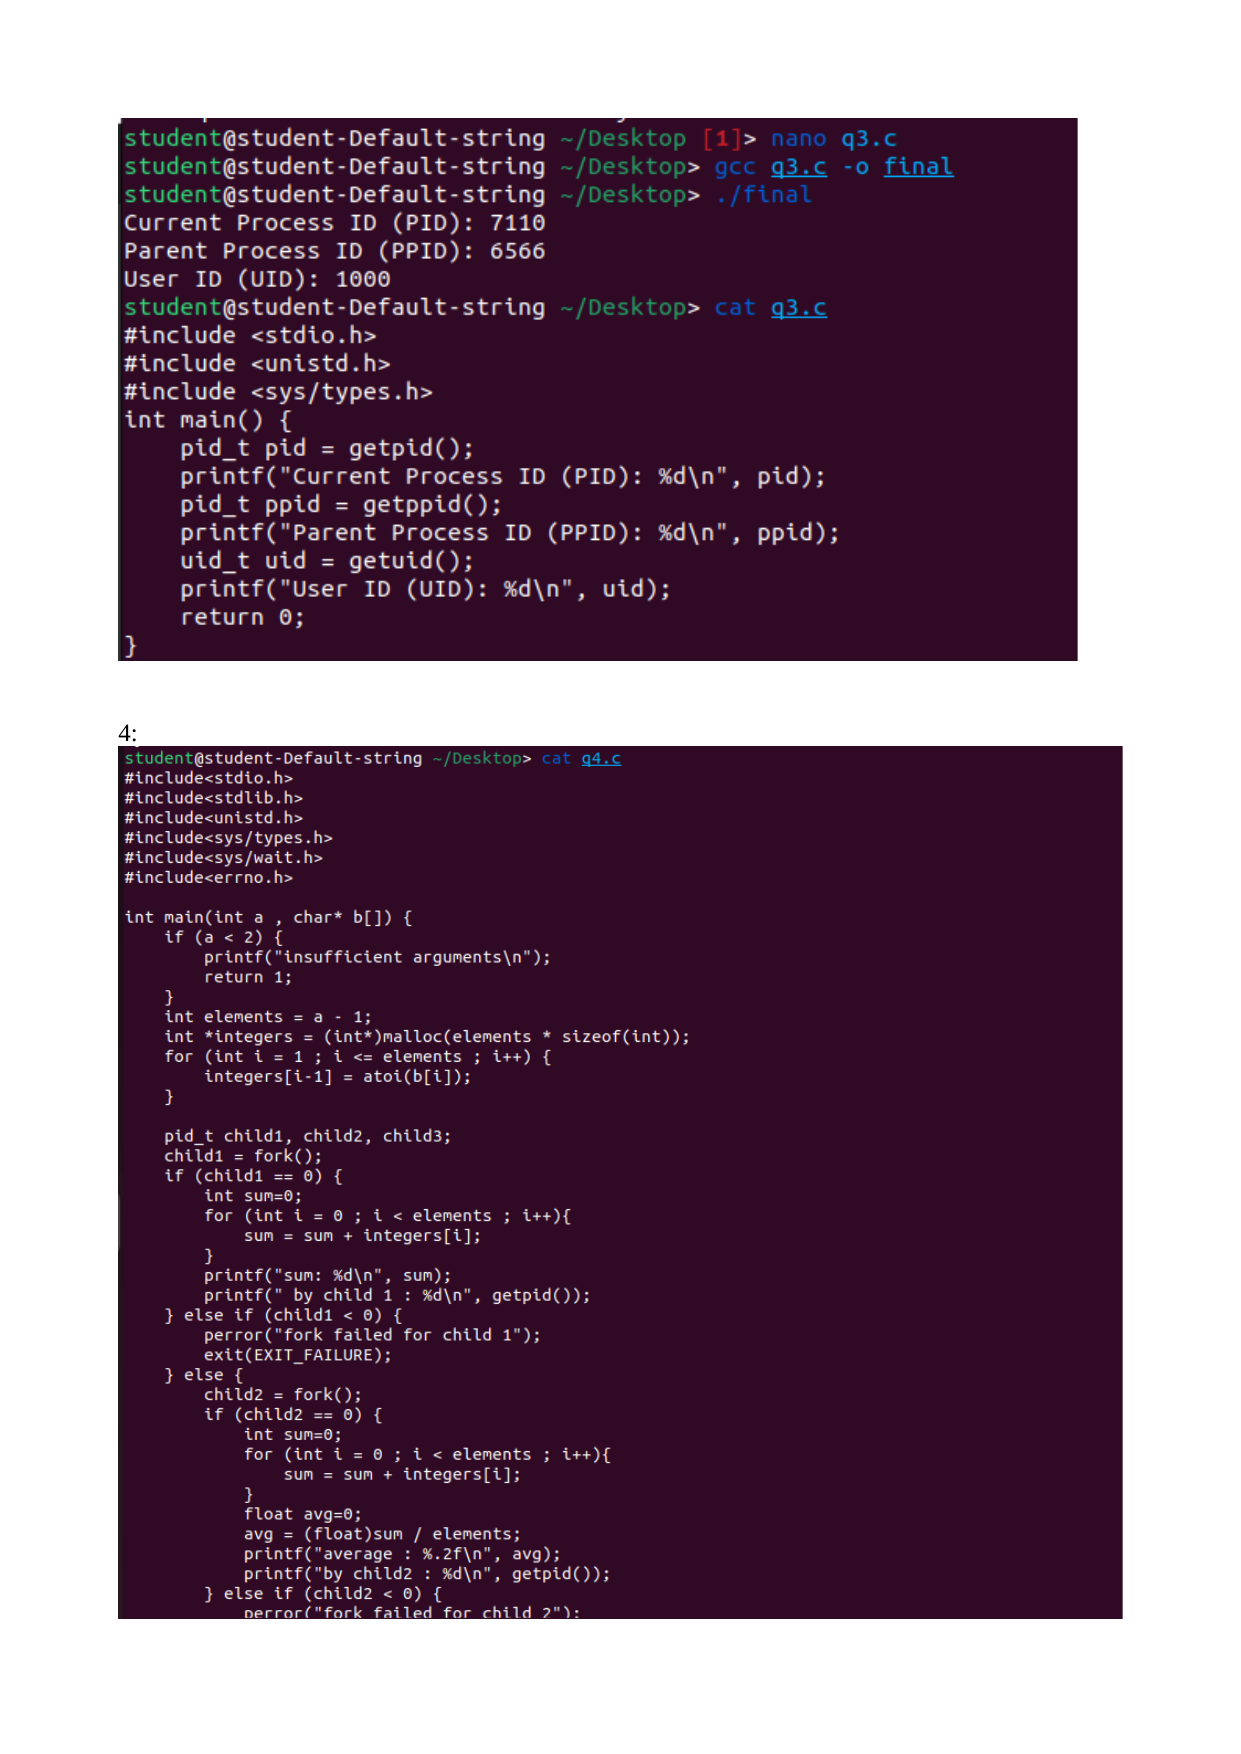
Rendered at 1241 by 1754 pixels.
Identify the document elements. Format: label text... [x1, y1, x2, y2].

picture [118, 118, 1078, 661]
text 4: [118, 718, 1122, 746]
picture [118, 746, 1123, 1619]
